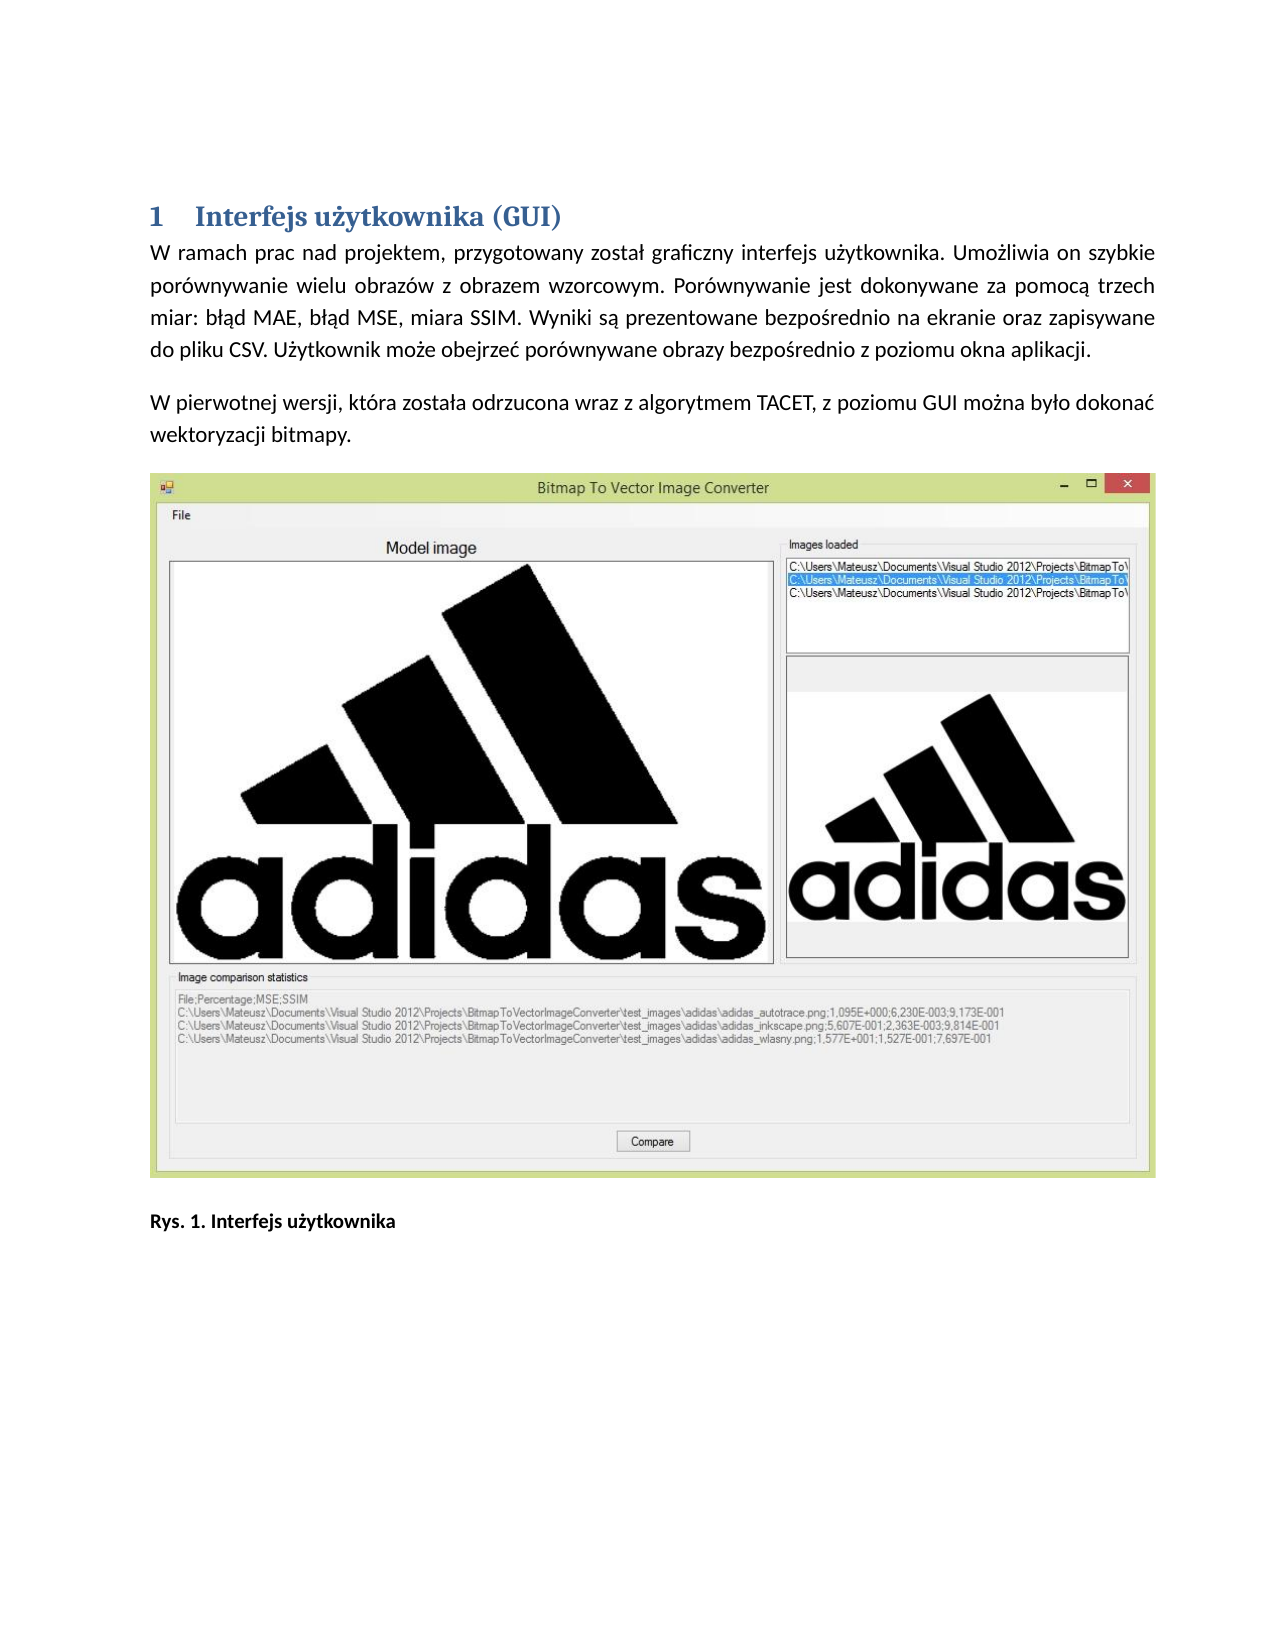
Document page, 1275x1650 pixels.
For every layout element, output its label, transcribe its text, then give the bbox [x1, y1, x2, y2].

subtitle Interfejs użytkownika (GUI) [150, 200, 1157, 233]
text Rys. 1. Interfejs użytkownika [150, 1208, 1157, 1234]
picture [150, 473, 1156, 1178]
text W pierwotnej wersji, która została odrzucona wraz z algorytmem TACET, z poziomu GUI można było dokonać wektoryzacji bitmapy. [150, 388, 1157, 448]
text W ramach prac nad projektem, przygotowany został graficzny interfejs użytkownika. Umożliwia on szybkie porównywanie wielu obrazów z obrazem wzorcowym. Porównywanie jest dokonywane za pomocą trzech miar: błąd MAE, błąd MSE, miara SSIM. Wyniki są prezentowane bezpośrednio na ekranie oraz zapisywane do pliku CSV. Użytkownik może obejrzeć porównywane obrazy bezpośrednio z poziomu okna aplikacji. [150, 238, 1157, 363]
